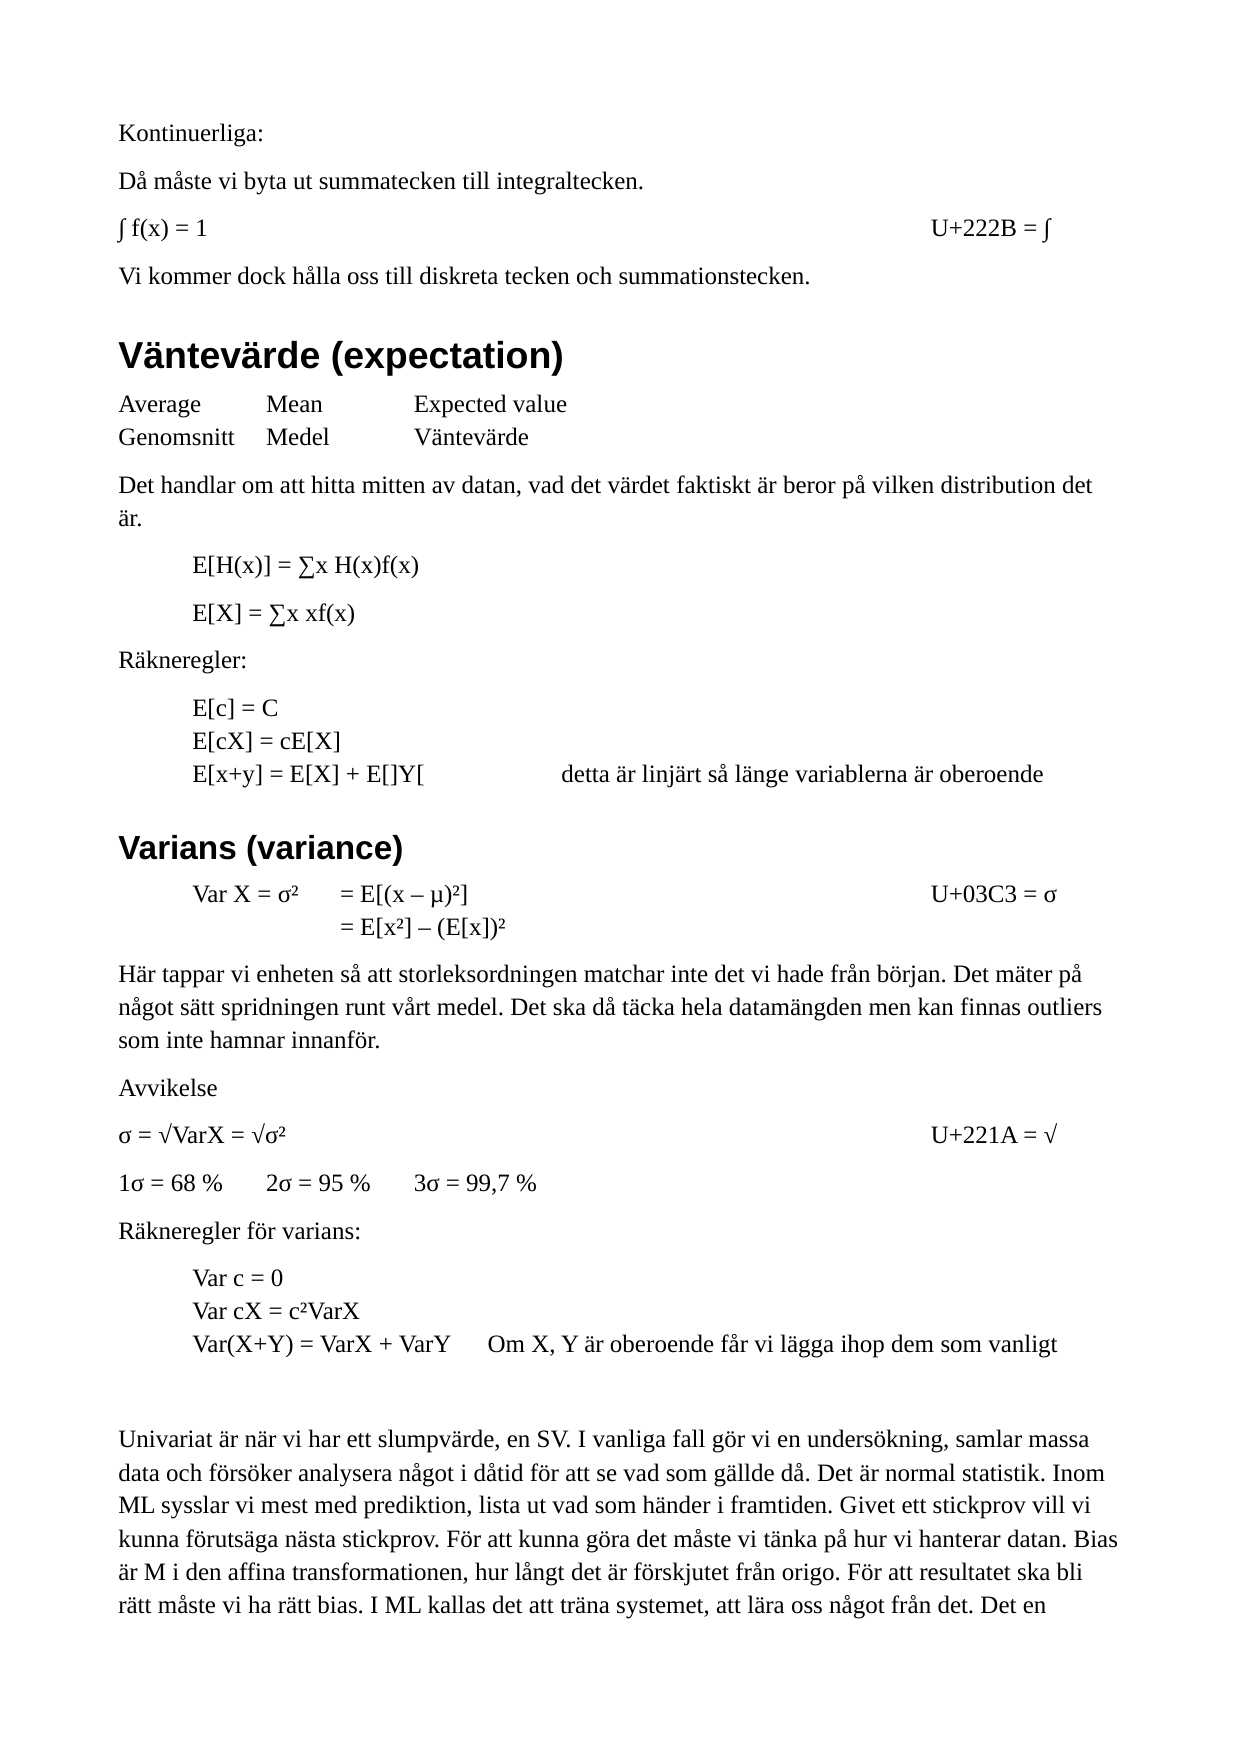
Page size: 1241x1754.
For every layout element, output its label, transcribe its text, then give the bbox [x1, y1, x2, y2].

text Average Mean Expected value Genomsnitt Medel Väntevärde [118, 389, 1122, 451]
text Vi kommer dock hålla oss till diskreta tecken och summationstecken. [118, 261, 1122, 290]
text Univariat är när vi har ett slumpvärde, en SV. I vanliga fall gör vi en undersökning, samlar massa data och försöker analysera något i dåtid för att se vad som gällde då. Det är normal statistik. Inom ML sysslar vi mest med prediktion, lista ut vad som händer i framtiden. Givet ett stickprov vill vi kunna förutsäga nästa stickprov. För att kunna göra det måste vi tänka på hur vi hanterar datan. Bias är M i den affina transformationen, hur långt det är förskjutet från origo. För att resultatet ska bli rätt måste vi ha rätt bias. I ML kallas det att träna systemet, att lära oss något från det. Det en [118, 1424, 1122, 1618]
text Då måste vi byta ut summatecken till integraltecken. [118, 166, 1122, 194]
subtitle Väntevärde (expectation) [118, 333, 1122, 377]
text E[H(x)] = ∑x H(x)f(x) [118, 550, 1122, 579]
text σ = √VarX = √σ² U+221A = √ [118, 1121, 1122, 1149]
text ∫ f(x) = 1 U+222B = ∫ [118, 213, 1122, 242]
subtitle Varians (variance) [118, 828, 1122, 866]
text 1σ = 68 % 2σ = 95 % 3σ = 99,7 % [118, 1168, 1122, 1197]
text Var X = σ² = E[(x – µ)²] U+03C3 = σ = E[x²] – (E[x])² [118, 879, 1122, 940]
text Kontinuerliga: [118, 118, 1122, 147]
text Räkneregler för varians: [118, 1216, 1122, 1244]
text E[X] = ∑x xf(x) [118, 598, 1122, 627]
text Räkneregler: [118, 646, 1122, 674]
text Avvikelse [118, 1073, 1122, 1102]
text E[c] = C E[cX] = cE[X] E[x+y] = E[X] + E[]Y[ detta är linjärt så länge variablerna är oberoende [118, 693, 1122, 788]
text Här tappar vi enheten så att storleksordningen matchar inte det vi hade från början. Det mäter på något sätt spridningen runt vårt medel. Det ska då täcka hela datamängden men kan finnas outliers som inte hamnar innanför. [118, 959, 1122, 1054]
text Det handlar om att hitta mitten av datan, vad det värdet faktiskt är beror på vilken distribution det är. [118, 470, 1122, 532]
text Var c = 0 Var cX = c²VarX Var(X+Y) = VarX + VarY Om X, Y är oberoende får vi lägga ihop dem som vanligt [118, 1263, 1122, 1358]
